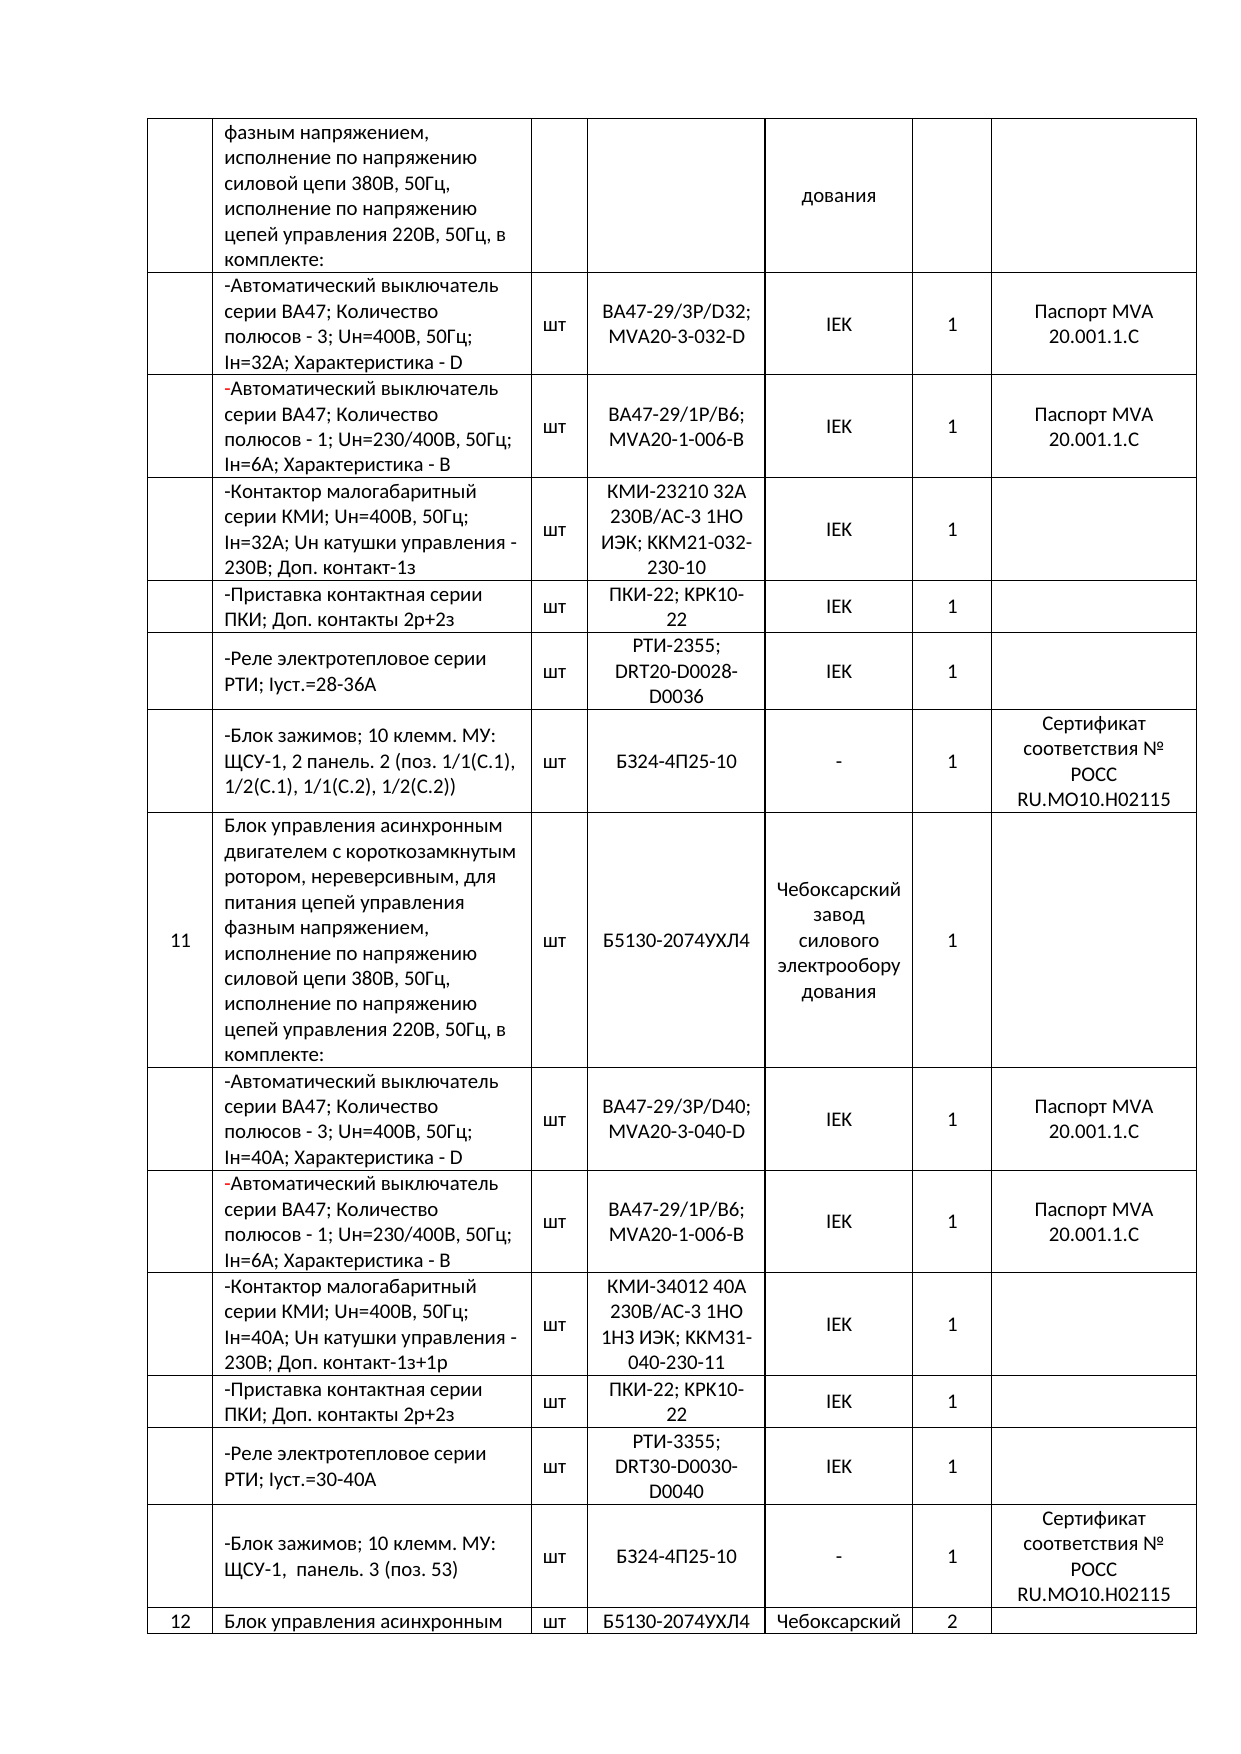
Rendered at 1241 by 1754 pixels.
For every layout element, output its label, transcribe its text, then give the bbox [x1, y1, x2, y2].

table_cell Сертификат соответствия № РОСС RU.MO10.H02115 [992, 710, 1196, 812]
table_cell [148, 1428, 212, 1504]
table_cell [148, 1273, 212, 1375]
table_cell IEK [766, 1428, 912, 1504]
table_cell Б5130-2074УХЛ4 [588, 813, 764, 1067]
table_cell -Блок зажимов; 10 клемм. МУ: ЩСУ-1, 2 панель. 2 (поз. 1/1(С.1), 1/2(С.1), 1/1(С.2), 1/2(С.2)) [213, 710, 531, 812]
table_cell 1 [913, 478, 991, 580]
table_cell IEK [766, 1273, 912, 1375]
table_cell [148, 273, 212, 374]
table_cell 2 [913, 1608, 991, 1633]
table_cell ПКИ-22; KPK10-22 [588, 581, 764, 632]
table_cell -Приставка контактная серии ПКИ; Доп. контакты 2р+2з [213, 581, 531, 632]
table_cell [148, 1505, 212, 1607]
table_cell IEK [766, 375, 912, 477]
table_cell [588, 119, 764, 272]
table_cell [148, 1068, 212, 1169]
table_cell [148, 375, 212, 477]
table_cell 1 [913, 1068, 991, 1169]
table_cell -Блок зажимов; 10 клемм. МУ: ЩСУ-1, панель. 3 (поз. 53) [213, 1505, 531, 1607]
table_cell [913, 119, 991, 272]
table_cell -Автоматический выключатель серии ВА47; Количество полюсов - 1; Uн=230/400В, 50Гц; Iн=6А; Характеристика - В [213, 1171, 531, 1272]
table_cell IEK [766, 1376, 912, 1427]
table_cell [992, 478, 1196, 580]
table_cell Сертификат соответствия № РОСС RU.MO10.H02115 [992, 1505, 1196, 1607]
table_cell 1 [913, 1428, 991, 1504]
table_cell - [766, 710, 912, 812]
table_cell шт [532, 710, 587, 812]
table_cell [148, 633, 212, 709]
table_cell Паспорт МVA 20.001.1.С [992, 273, 1196, 374]
table_cell ВА47-29/3Р/D40; MVA20-3-040-D [588, 1068, 764, 1169]
table_cell [992, 1273, 1196, 1375]
table_cell Б5130-2074УХЛ4 [588, 1608, 764, 1633]
table_cell 1 [913, 710, 991, 812]
table_cell Паспорт МVA 20.001.1.С [992, 375, 1196, 477]
table_cell 11 [148, 813, 212, 1067]
table_cell 1 [913, 633, 991, 709]
table_cell шт [532, 813, 587, 1067]
table_cell шт [532, 1068, 587, 1169]
table_cell -Приставка контактная серии ПКИ; Доп. контакты 2р+2з [213, 1376, 531, 1427]
table_cell IEK [766, 581, 912, 632]
table_cell 12 [148, 1608, 212, 1633]
table_cell [992, 1428, 1196, 1504]
table_cell шт [532, 478, 587, 580]
table_cell 1 [913, 1171, 991, 1272]
table_cell шт [532, 375, 587, 477]
table_cell шт [532, 1376, 587, 1427]
table_cell [148, 710, 212, 812]
table_cell [148, 1376, 212, 1427]
table_cell 1 [913, 1376, 991, 1427]
table_cell - [766, 1505, 912, 1607]
table_cell 1 [913, 1273, 991, 1375]
table_cell [992, 633, 1196, 709]
table_cell РТИ-3355; DRT30-D0030-D0040 [588, 1428, 764, 1504]
table_cell ПКИ-22; KPK10-22 [588, 1376, 764, 1427]
table_cell Чебоксарский [766, 1608, 912, 1633]
table_cell IEK [766, 273, 912, 374]
table_cell 1 [913, 375, 991, 477]
table_cell ВА47-29/3Р/D32; MVA20-3-032-D [588, 273, 764, 374]
table_cell IEK [766, 633, 912, 709]
table_cell Чебоксарский завод силового электрооборудования [766, 813, 912, 1067]
table_cell Паспорт МVA 20.001.1.С [992, 1171, 1196, 1272]
table_cell [992, 1608, 1196, 1633]
table_cell 1 [913, 273, 991, 374]
table_cell [992, 813, 1196, 1067]
table_cell БЗ24-4П25-10 [588, 1505, 764, 1607]
table_cell [148, 1171, 212, 1272]
table_cell IEK [766, 1068, 912, 1169]
table_cell шт [532, 633, 587, 709]
table_cell шт [532, 581, 587, 632]
table_cell шт [532, 1171, 587, 1272]
table_cell [532, 119, 587, 272]
table_cell шт [532, 273, 587, 374]
table_cell Блок управления асинхронным двигателем с короткозамкнутым ротором, нереверсивным, для питания цепей управления фазным напряжением, исполнение по напряжению силовой цепи 380В, 50Гц, исполнение по напряжению цепей управления 220В, 50Гц, в комплекте: [213, 813, 531, 1067]
table_cell -Контактор малогабаритный серии КМИ; Uн=400В, 50Гц; Iн=40А; Uн катушки управления - 230В; Доп. контакт-1з+1р [213, 1273, 531, 1375]
table_cell ВА47-29/1Р/В6; MVA20-1-006-В [588, 1171, 764, 1272]
table_cell БЗ24-4П25-10 [588, 710, 764, 812]
table_cell -Реле электротепловое серии РТИ; Iуст.=30-40А [213, 1428, 531, 1504]
table_cell -Реле электротепловое серии РТИ; Iуст.=28-36А [213, 633, 531, 709]
table_cell IEK [766, 478, 912, 580]
table_cell фазным напряжением, исполнение по напряжению силовой цепи 380В, 50Гц, исполнение по напряжению цепей управления 220В, 50Гц, в комплекте: [213, 119, 531, 272]
table_cell -Автоматический выключатель серии ВА47; Количество полюсов - 3; Uн=400В, 50Гц; Iн=32А; Характеристика - D [213, 273, 531, 374]
table_cell [992, 581, 1196, 632]
table_cell Паспорт МVA 20.001.1.С [992, 1068, 1196, 1169]
table_cell РТИ-2355; DRT20-D0028-D0036 [588, 633, 764, 709]
table_cell -Автоматический выключатель серии ВА47; Количество полюсов - 1; Uн=230/400В, 50Гц; Iн=6А; Характеристика - В [213, 375, 531, 477]
table_cell дования [766, 119, 912, 272]
table_cell КМИ-23210 32А 230В/АС-3 1НО ИЭК; KKM21-032-230-10 [588, 478, 764, 580]
table_cell 1 [913, 1505, 991, 1607]
table_cell ВА47-29/1Р/В6; MVA20-1-006-В [588, 375, 764, 477]
table_cell IEK [766, 1171, 912, 1272]
table_cell Блок управления асинхронным [213, 1608, 531, 1633]
table_cell -Контактор малогабаритный серии КМИ; Uн=400В, 50Гц; Iн=32А; Uн катушки управления - 230В; Доп. контакт-1з [213, 478, 531, 580]
table_cell шт [532, 1608, 587, 1633]
table_cell шт [532, 1428, 587, 1504]
table_cell [992, 1376, 1196, 1427]
table_cell 1 [913, 813, 991, 1067]
table_cell шт [532, 1273, 587, 1375]
table_cell КМИ-34012 40А 230В/АС-3 1НО 1НЗ ИЭК; KKM31-040-230-11 [588, 1273, 764, 1375]
table_cell [148, 581, 212, 632]
table_cell [148, 119, 212, 272]
table_cell -Автоматический выключатель серии ВА47; Количество полюсов - 3; Uн=400В, 50Гц; Iн=40А; Характеристика - D [213, 1068, 531, 1169]
table_cell шт [532, 1505, 587, 1607]
table_cell 1 [913, 581, 991, 632]
table_cell [148, 478, 212, 580]
table_cell [992, 119, 1196, 272]
